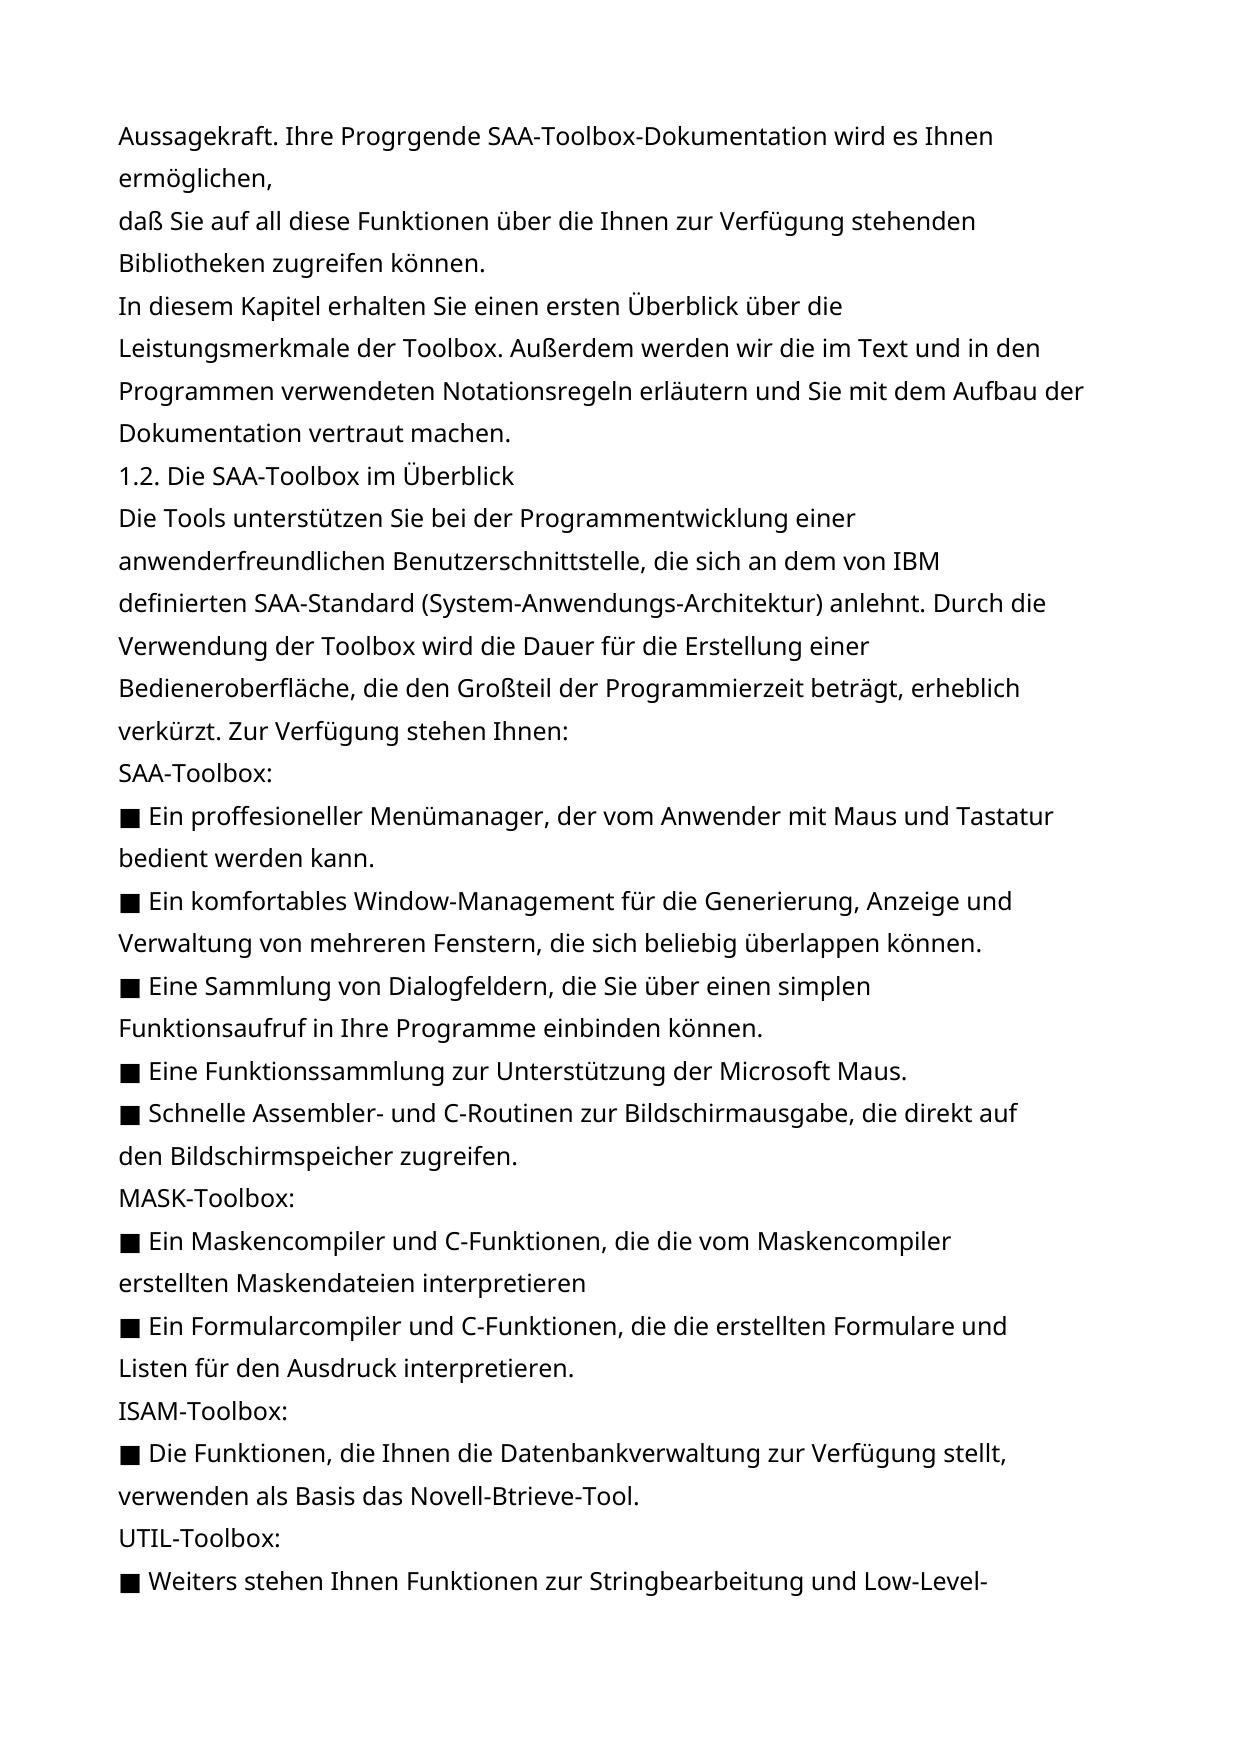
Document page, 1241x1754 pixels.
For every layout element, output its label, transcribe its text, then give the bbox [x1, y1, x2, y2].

text ■ Ein Maskencompiler und C-Funktionen, die die vom Maskencompiler [118, 1223, 1122, 1257]
text Dokumentation vertraut machen. [118, 416, 1122, 450]
text MASK-Toolbox: [118, 1181, 1122, 1215]
text SAA-Toolbox: [118, 756, 1122, 790]
text Verwaltung von mehreren Fenstern, die sich beliebig überlappen können. [118, 926, 1122, 960]
text 1.2. Die SAA-Toolbox im Überblick [118, 458, 1122, 492]
text Leistungsmerkmale der Toolbox. Außerdem werden wir die im Text und in den [118, 331, 1122, 365]
text anwenderfreundlichen Benutzerschnittstelle, die sich an dem von IBM [118, 543, 1122, 577]
text Aussagekraft. Ihre Progrgende SAA-Toolbox-Dokumentation wird es Ihnen ermöglichen, [118, 118, 1122, 195]
text ■ Die Funktionen, die Ihnen die Datenbankverwaltung zur Verfügung stellt, [118, 1436, 1122, 1470]
text Bedieneroberfläche, die den Großteil der Programmierzeit beträgt, erheblich [118, 671, 1122, 705]
text daß Sie auf all diese Funktionen über die Ihnen zur Verfügung stehenden [118, 203, 1122, 237]
text ■ Ein Formularcompiler und C-Funktionen, die die erstellten Formulare und [118, 1308, 1122, 1342]
text Funktionsaufruf in Ihre Programme einbinden können. [118, 1011, 1122, 1045]
text ■ Schnelle Assembler- und C-Routinen zur Bildschirmausgabe, die direkt auf [118, 1096, 1122, 1130]
text definierten SAA-Standard (System-Anwendungs-Architektur) anlehnt. Durch die [118, 586, 1122, 620]
text ■ Weiters stehen Ihnen Funktionen zur Stringbearbeitung und Low-Level- [118, 1563, 1122, 1597]
text Programmen verwendeten Notationsregeln erläutern und Sie mit dem Aufbau der [118, 373, 1122, 407]
text In diesem Kapitel erhalten Sie einen ersten Überblick über die [118, 288, 1122, 322]
text Die Tools unterstützen Sie bei der Programmentwicklung einer [118, 501, 1122, 535]
text verkürzt. Zur Verfügung stehen Ihnen: [118, 713, 1122, 747]
text erstellten Maskendateien interpretieren [118, 1266, 1122, 1300]
text ISAM-Toolbox: [118, 1393, 1122, 1427]
text Verwendung der Toolbox wird die Dauer für die Erstellung einer [118, 628, 1122, 662]
text ■ Eine Sammlung von Dialogfeldern, die Sie über einen simplen [118, 968, 1122, 1002]
text Bibliotheken zugreifen können. [118, 246, 1122, 280]
text ■ Ein proffesioneller Menümanager, der vom Anwender mit Maus und Tastatur [118, 798, 1122, 832]
text verwenden als Basis das Novell-Btrieve-Tool. [118, 1478, 1122, 1512]
text ■ Eine Funktionssammlung zur Unterstützung der Microsoft Maus. [118, 1053, 1122, 1087]
text ■ Ein komfortables Window-Management für die Generierung, Anzeige und [118, 883, 1122, 917]
text den Bildschirmspeicher zugreifen. [118, 1138, 1122, 1172]
text Listen für den Ausdruck interpretieren. [118, 1351, 1122, 1385]
text UTIL-Toolbox: [118, 1521, 1122, 1555]
text bedient werden kann. [118, 841, 1122, 875]
